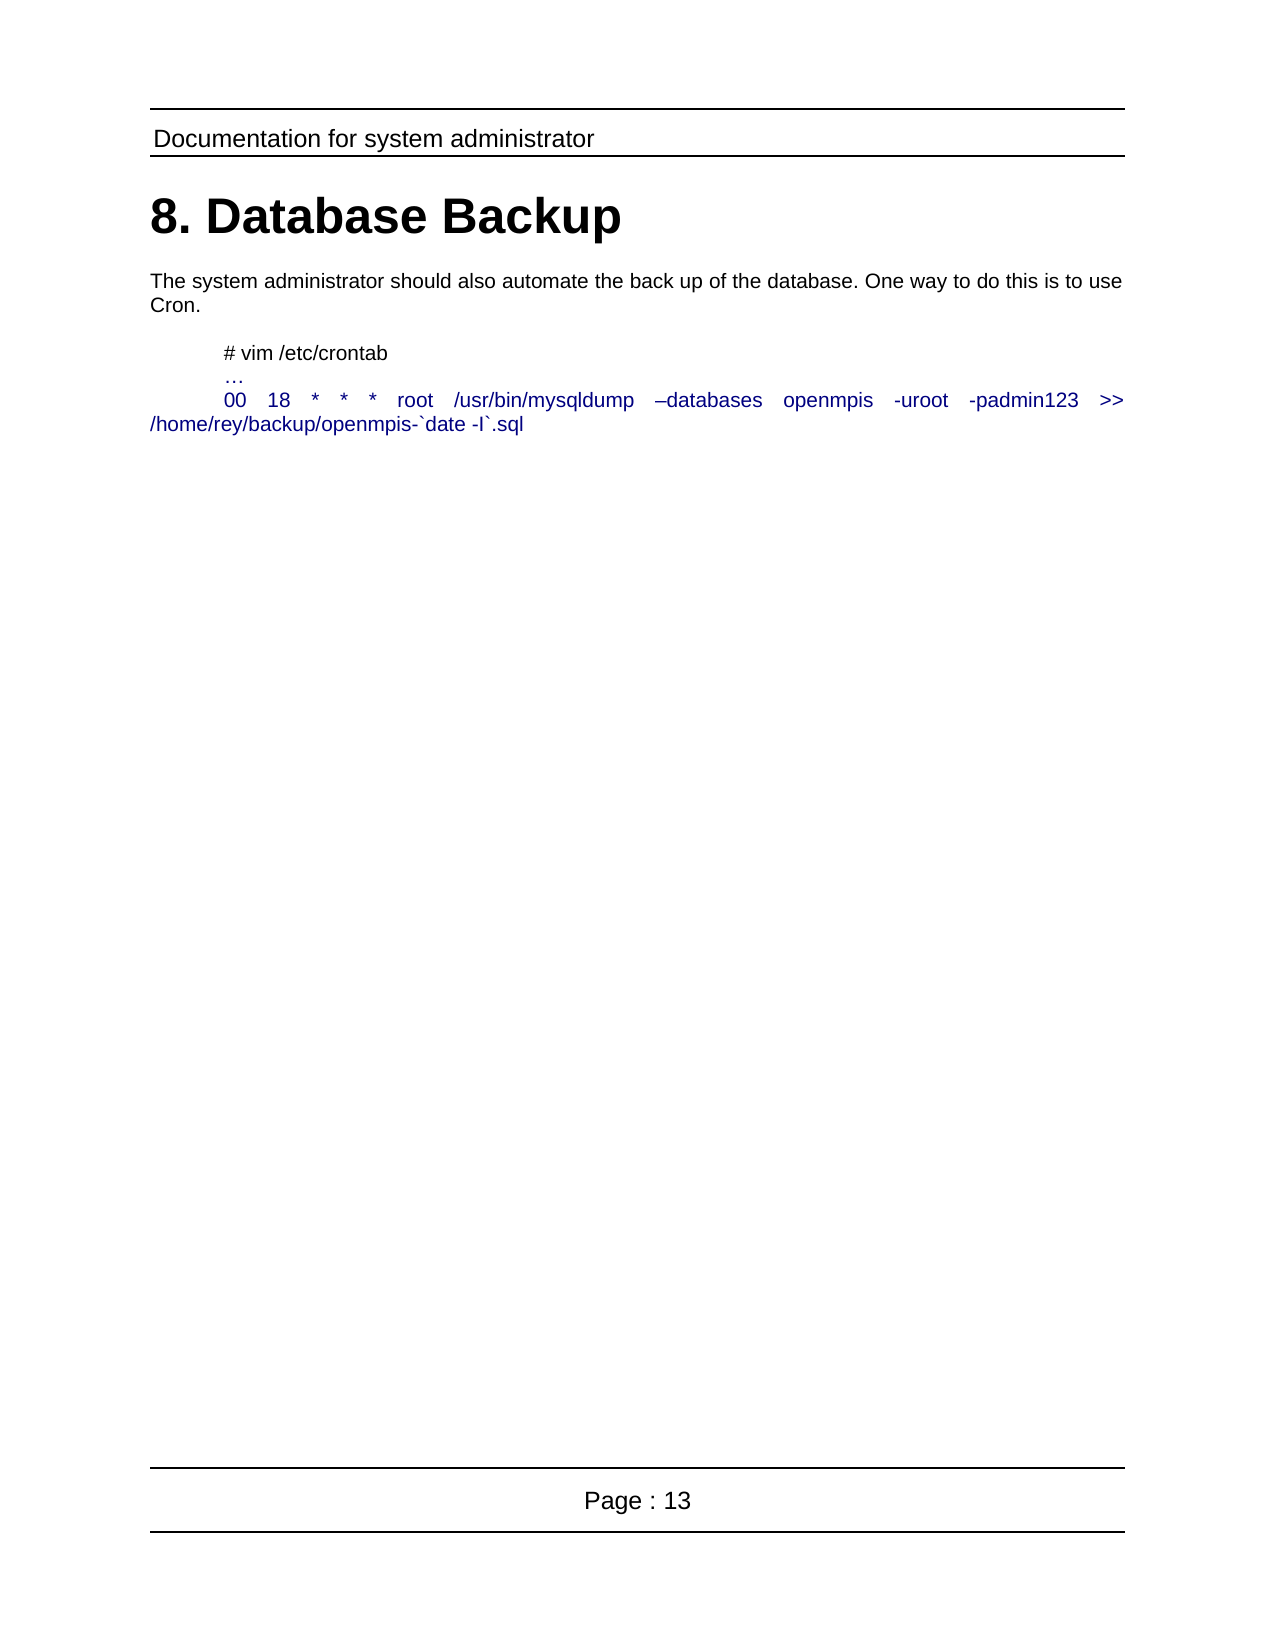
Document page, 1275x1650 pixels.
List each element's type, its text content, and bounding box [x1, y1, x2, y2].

text 8. Database Backup [150, 187, 1125, 244]
text # vim /etc/crontab [150, 340, 1125, 364]
text 00 18 * * * root /usr/bin/mysqldump –databases openmpis -uroot -padmin123 >> /home/rey/backup/openmpis-`date -I`.sql [150, 388, 1125, 436]
text The system administrator should also automate the back up of the database. One way to do this is to use Cron. [150, 268, 1125, 316]
text … [150, 364, 1125, 388]
